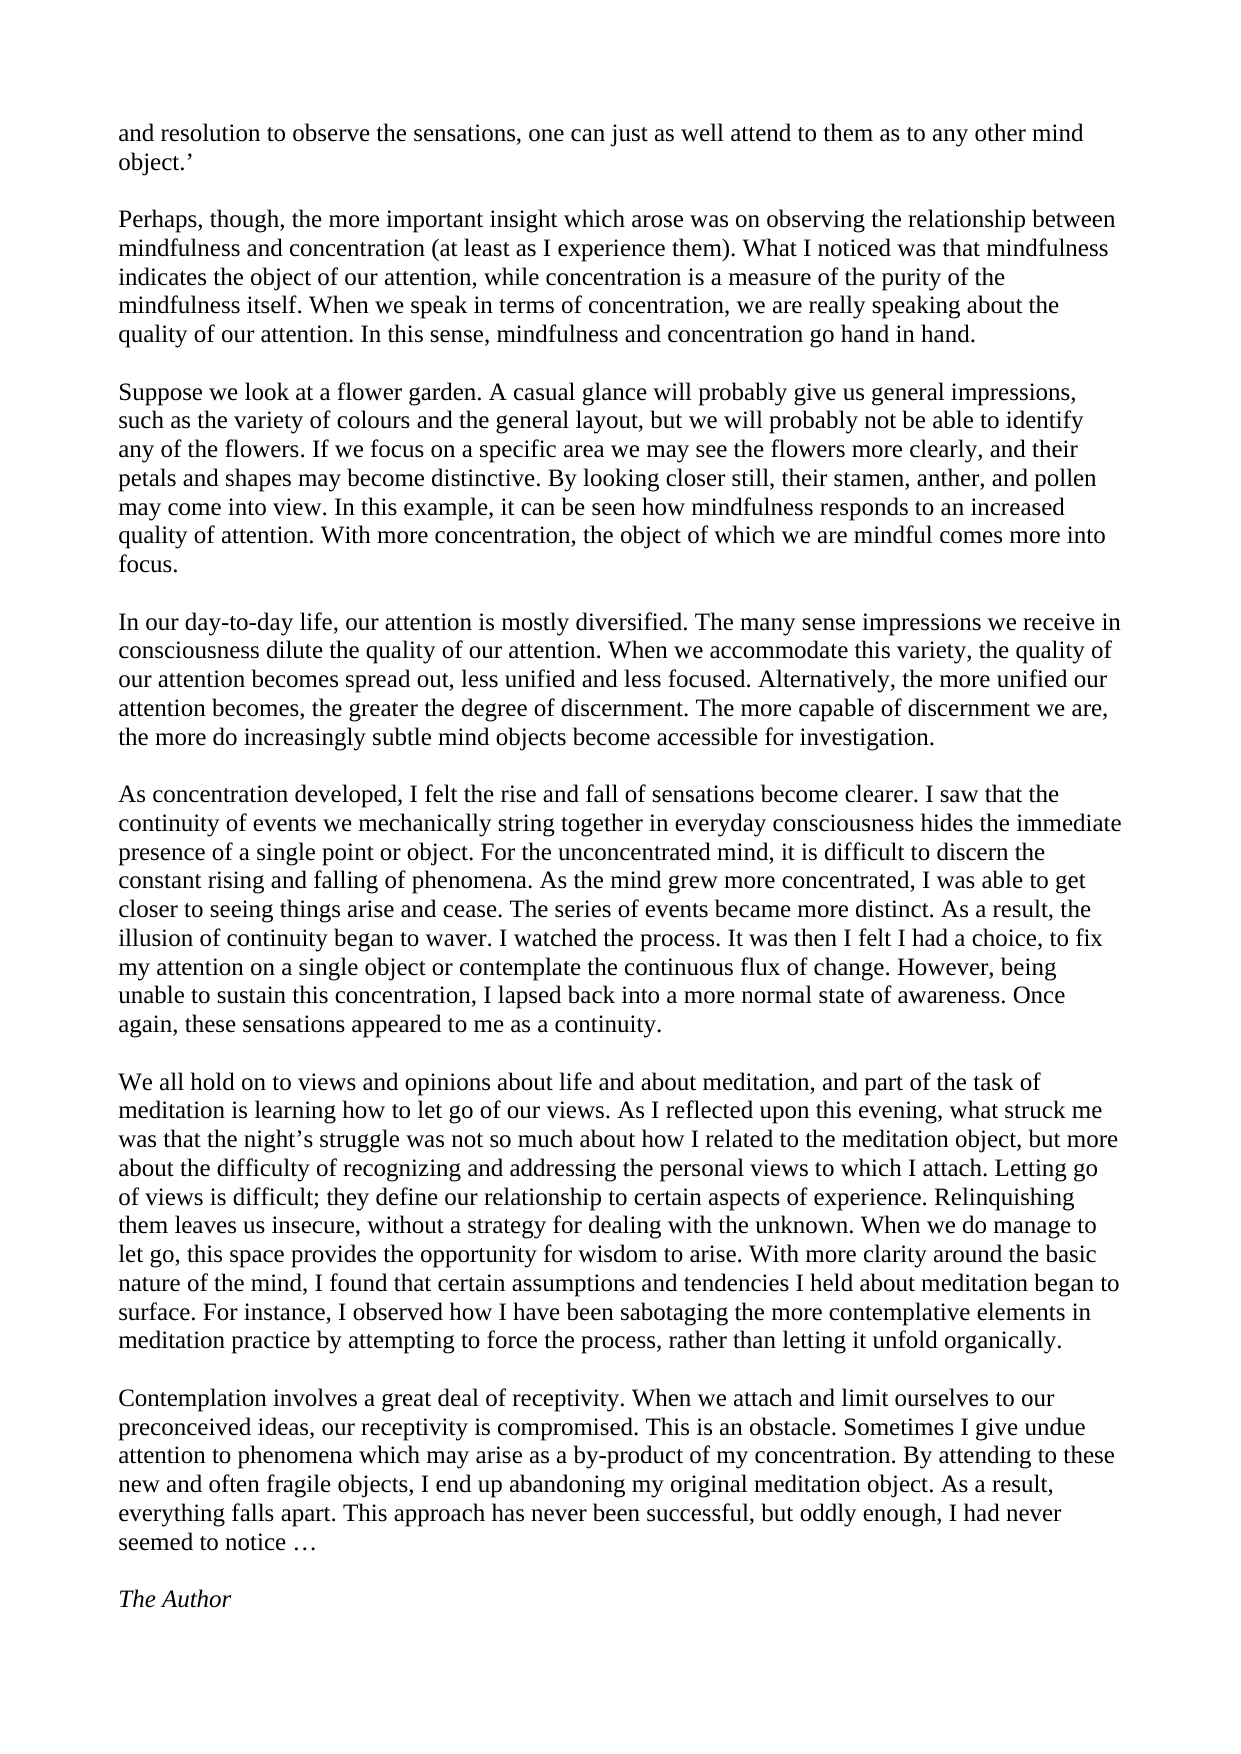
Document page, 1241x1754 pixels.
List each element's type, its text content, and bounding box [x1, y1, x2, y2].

text In our day-to-day life, our attention is mostly diversified. The many sense impressions we receive in consciousness dilute the quality of our attention. When we accommodate this variety, the quality of our attention becomes spread out, less unified and less focused. Alternatively, the more unified our attention becomes, the greater the degree of discernment. The more capable of discernment we are, the more do increasingly subtle mind objects become accessible for investigation. [118, 607, 1122, 751]
text and resolution to observe the sensations, one can just as well attend to them as to any other mind object.’ [118, 118, 1122, 176]
text new and often fragile objects, I end up abandoning my original meditation object. As a result, everything falls apart. This approach has never been successful, but oddly enough, I had never seemed to notice … [118, 1469, 1122, 1556]
text Suppose we look at a flower garden. A casual glance will probably give us general impressions, [118, 377, 1122, 406]
text such as the variety of colours and the general layout, but we will probably not be able to identify any of the flowers. If we focus on a specific area we may see the flowers more clearly, and their petals and shapes may become distinctive. By looking closer still, their stamen, anther, and pollen may come into view. In this example, it can be seen how mindfulness responds to an increased quality of attention. With more concentration, the object of which we are mindful comes more into focus. [118, 406, 1122, 578]
text The Author [118, 1584, 1122, 1613]
text We all hold on to views and opinions about life and about meditation, and part of the task of meditation is learning how to let go of our views. As I reflected upon this evening, what struck me was that the night’s struggle was not so much about how I related to the meditation object, but more about the difficulty of recognizing and addressing the personal views to which I attach. Letting go of views is difficult; they define our relationship to certain aspects of experience. Relinquishing them leaves us insecure, without a strategy for dealing with the unknown. When we do manage to let go, this space provides the opportunity for wisdom to arise. With more clarity around the basic nature of the mind, I found that certain assumptions and tendencies I held about meditation began to surface. For instance, I observed how I have been sabotaging the more contemplative elements in meditation practice by attempting to force the process, rather than letting it unfold organically. [118, 1067, 1122, 1354]
text Contemplation involves a great deal of receptivity. When we attach and limit ourselves to our preconceived ideas, our receptivity is compromised. This is an obstacle. Sometimes I give undue attention to phenomena which may arise as a by-product of my concentration. By attending to these [118, 1383, 1122, 1469]
text As concentration developed, I felt the rise and fall of sensations become clearer. I saw that the continuity of events we mechanically string together in everyday consciousness hides the immediate presence of a single point or object. For the unconcentrated mind, it is difficult to discern the constant rising and falling of phenomena. As the mind grew more concentrated, I was able to get closer to seeing things arise and cease. The series of events became more distinct. As a result, the illusion of continuity began to waver. I watched the process. It was then I felt I had a choice, to fix my attention on a single object or contemplate the continuous flux of change. However, being unable to sustain this concentration, I lapsed back into a more normal state of awareness. Once again, these sensations appeared to me as a continuity. [118, 779, 1122, 1038]
text Perhaps, though, the more important insight which arose was on observing the relationship between mindfulness and concentration (at least as I experience them). What I noticed was that mindfulness indicates the object of our attention, while concentration is a measure of the purity of the mindfulness itself. When we speak in terms of concentration, we are really speaking about the quality of our attention. In this sense, mindfulness and concentration go hand in hand. [118, 204, 1122, 348]
